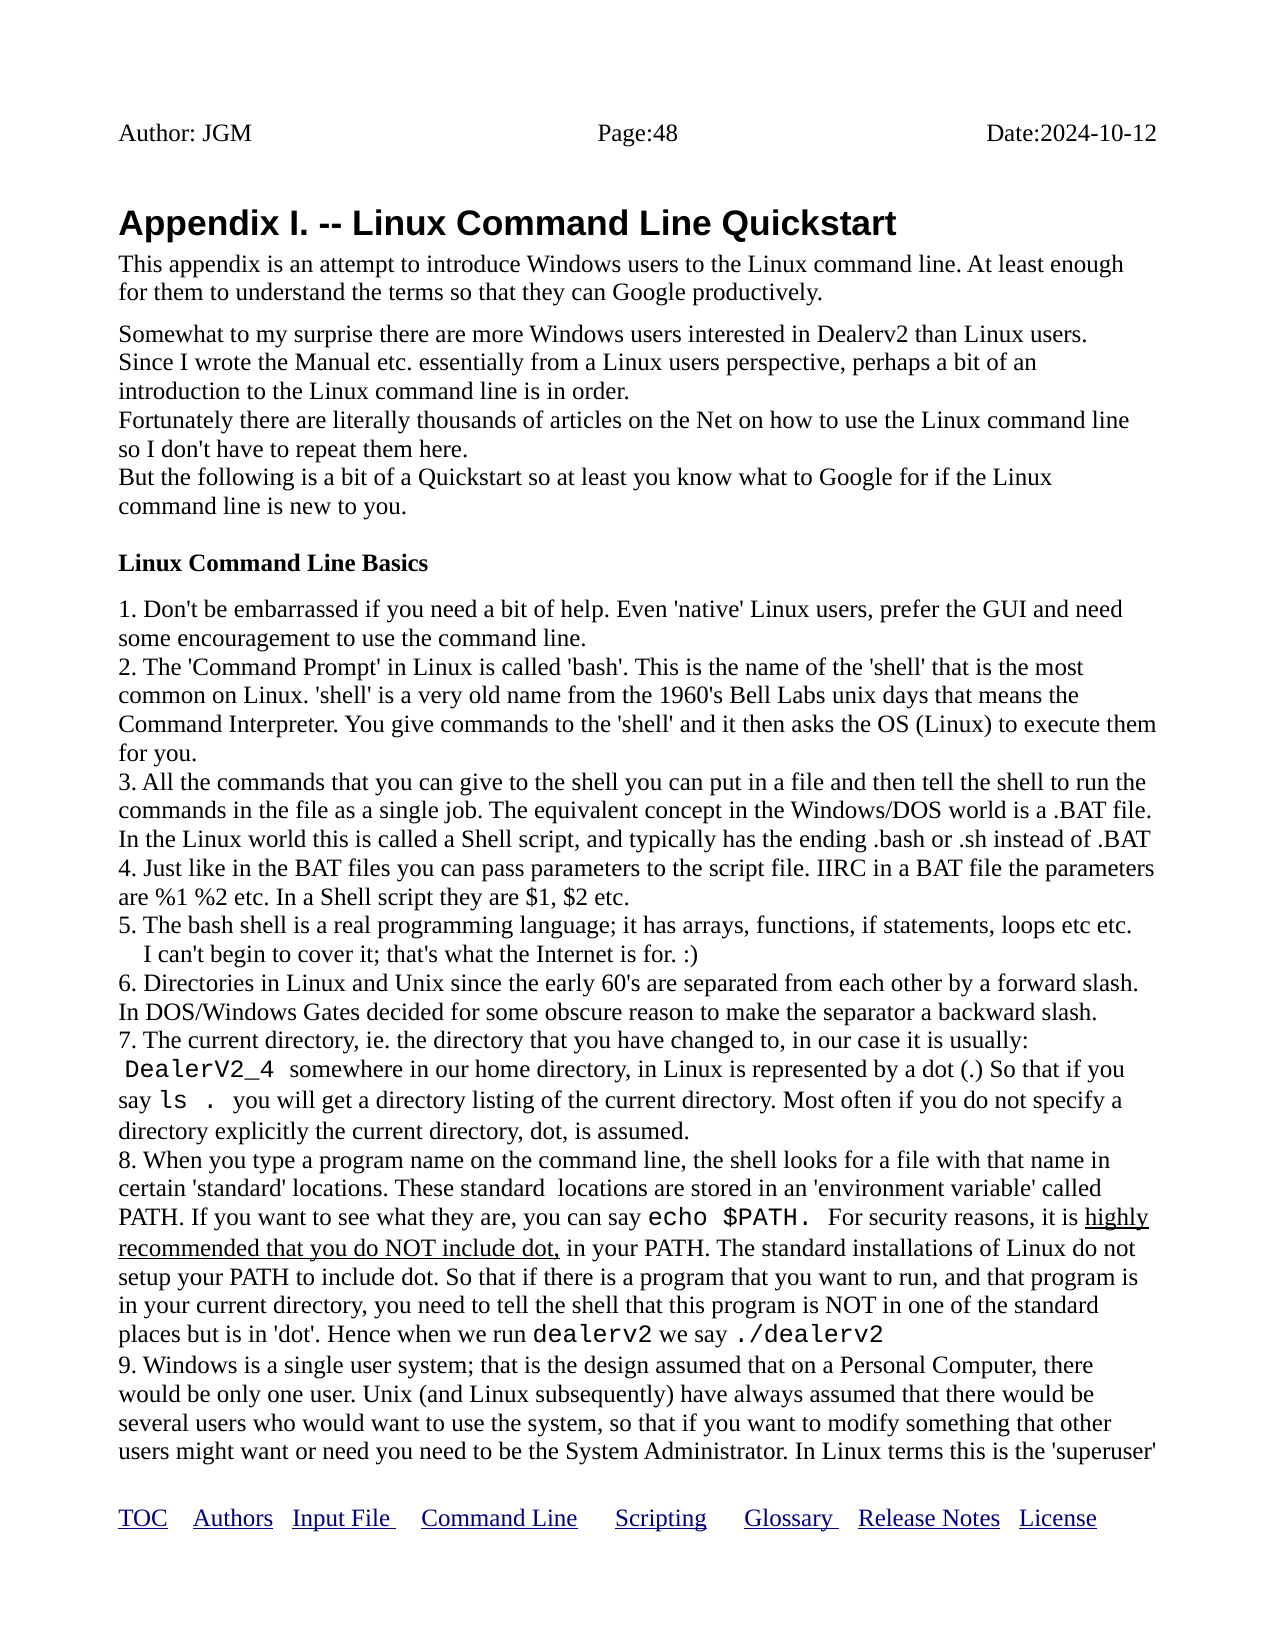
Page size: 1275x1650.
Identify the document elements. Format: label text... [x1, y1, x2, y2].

text DealerV2_4 somewhere in our home directory, in Linux is represented by a dot (.) So that if you say ls . you will get a directory listing of the current directory. Most often if you do not specify a directory explicitly the current directory, dot, is assumed. [118, 1054, 1157, 1145]
text 7. The current directory, ie. the directory that you have changed to, in our case it is usually: [118, 1026, 1157, 1054]
text I can't begin to cover it; that's what the Internet is for. :) [118, 939, 1157, 968]
text 1. Don't be embarrassed if you need a bit of help. Even 'native' Linux users, prefer the GUI and need some encouragement to use the command line. 2. The 'Command Prompt' in Linux is called 'bash'. This is the name of the 'shell' that is the most common on Linux. 'shell' is a very old name from the 1960's Bell Labs unix days that means the Command Interpreter. You give commands to the 'shell' and it then asks the OS (Linux) to execute them for you. 3. All the commands that you can give to the shell you can put in a file and then tell the shell to run the commands in the file as a single job. The equivalent concept in the Windows/DOS world is a .BAT file. In the Linux world this is called a Shell script, and typically has the ending .bash or .sh instead of .BAT 4. Just like in the BAT files you can pass parameters to the script file. IIRC in a BAT file the parameters are %1 %2 etc. In a Shell script they are $1, $2 etc. 5. The bash shell is a real programming language; it has arrays, functions, if statements, loops etc etc. [118, 594, 1157, 939]
text 8. When you type a program name on the command line, the shell looks for a file with that name in certain 'standard' locations. These standard locations are stored in an 'environment variable' called PATH. If you want to see what they are, you can say echo $PATH. For security reasons, it is highly recommended that you do NOT include dot, in your PATH. The standard installations of Linux do not setup your PATH to include dot. So that if there is a program that you want to run, and that program is in your current directory, you need to tell the shell that this program is NOT in one of the standard places but is in 'dot'. Hence when we run dealerv2 we say ./dealerv2 [118, 1145, 1157, 1350]
text Somewhat to my surprise there are more Windows users interested in Dealerv2 than Linux users. Since I wrote the Manual etc. essentially from a Linux users perspective, perhaps a bit of an introduction to the Linux command line is in order. Fortunately there are literally thousands of articles on the Net on how to use the Linux command line so I don't have to repeat them here. But the following is a bit of a Quickstart so at least you know what to Google for if the Linux command line is new to you. [118, 319, 1157, 520]
text 6. Directories in Linux and Unix since the early 60's are separated from each other by a forward slash. In DOS/Windows Gates decided for some obscure reason to make the separator a backward slash. [118, 968, 1157, 1026]
text This appendix is an attempt to introduce Windows users to the Linux command line. At least enough for them to understand the terms so that they can Google productively. [118, 249, 1157, 306]
subtitle Linux Command Line Basics [118, 548, 1157, 577]
text 9. Windows is a single user system; that is the design assumed that on a Personal Computer, there would be only one user. Unix (and Linux subsequently) have always assumed that there would be several users who would want to use the system, so that if you want to modify something that other users might want or need you need to be the System Administrator. In Linux terms this is the 'superuser' [118, 1350, 1157, 1465]
subtitle Appendix I. -- Linux Command Line Quickstart [118, 202, 1157, 243]
